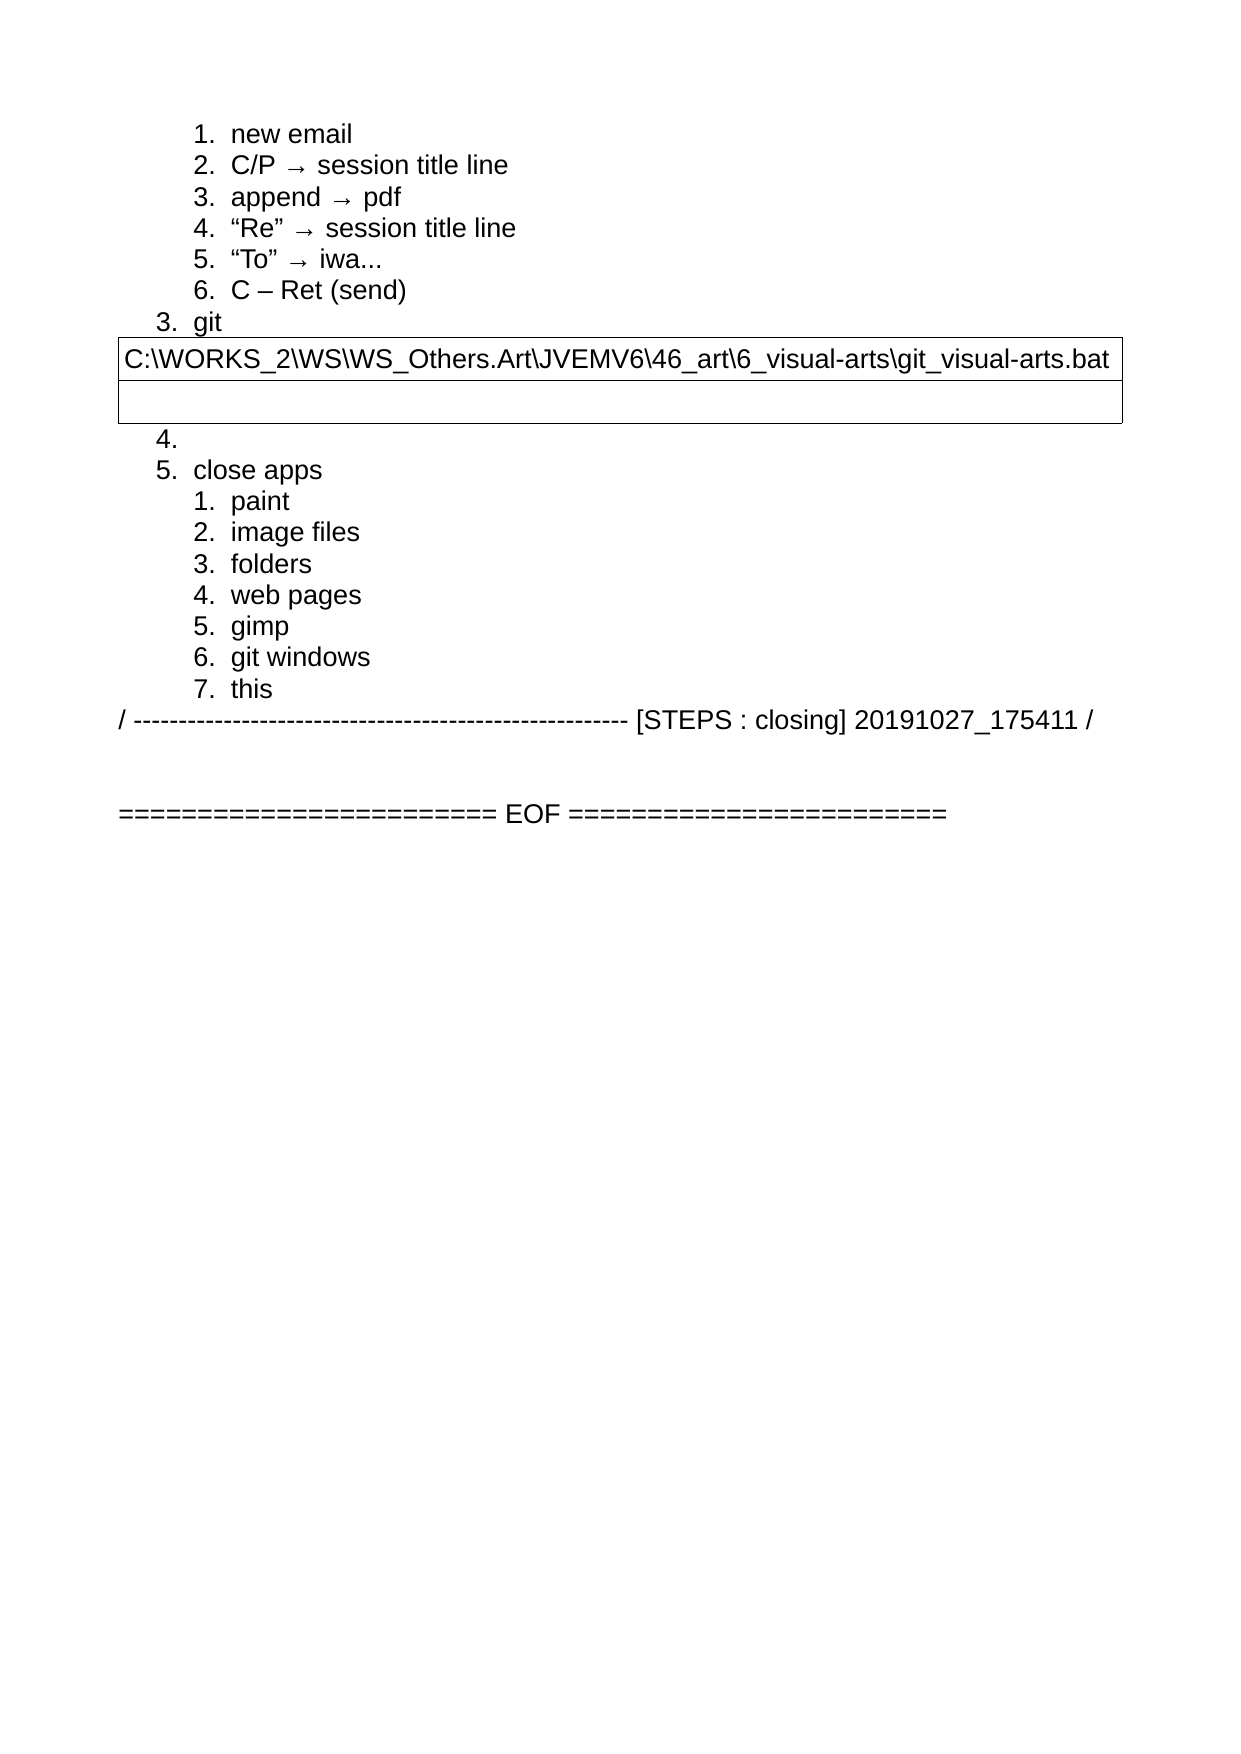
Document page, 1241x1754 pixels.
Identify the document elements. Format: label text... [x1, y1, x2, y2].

list image files [193, 516, 1122, 548]
list folders [193, 548, 1122, 579]
list this [193, 673, 1122, 704]
list new email [193, 118, 1122, 149]
list web pages [193, 579, 1122, 610]
list close apps [156, 454, 1122, 485]
list gimp [193, 610, 1122, 641]
list “To” → iwa... [193, 243, 1122, 274]
text / ------------------------------------------------------- [STEPS : closing] 20191027_175411 / [118, 704, 1122, 735]
list “Re” → session title line [193, 212, 1122, 243]
list append → pdf [193, 181, 1122, 212]
list git windows [193, 641, 1122, 673]
list C – Ret (send) [193, 274, 1122, 306]
text ======================== EOF ======================== [118, 798, 1122, 829]
table_cell [119, 381, 1122, 422]
list C/P → session title line [193, 149, 1122, 181]
table_header C:\WORKS_2\WS\WS_Others.Art\JVEMV6\46_art\6_visual-arts\git_visual-arts.bat [119, 338, 1122, 380]
list git [156, 306, 1122, 337]
list paint [193, 485, 1122, 516]
